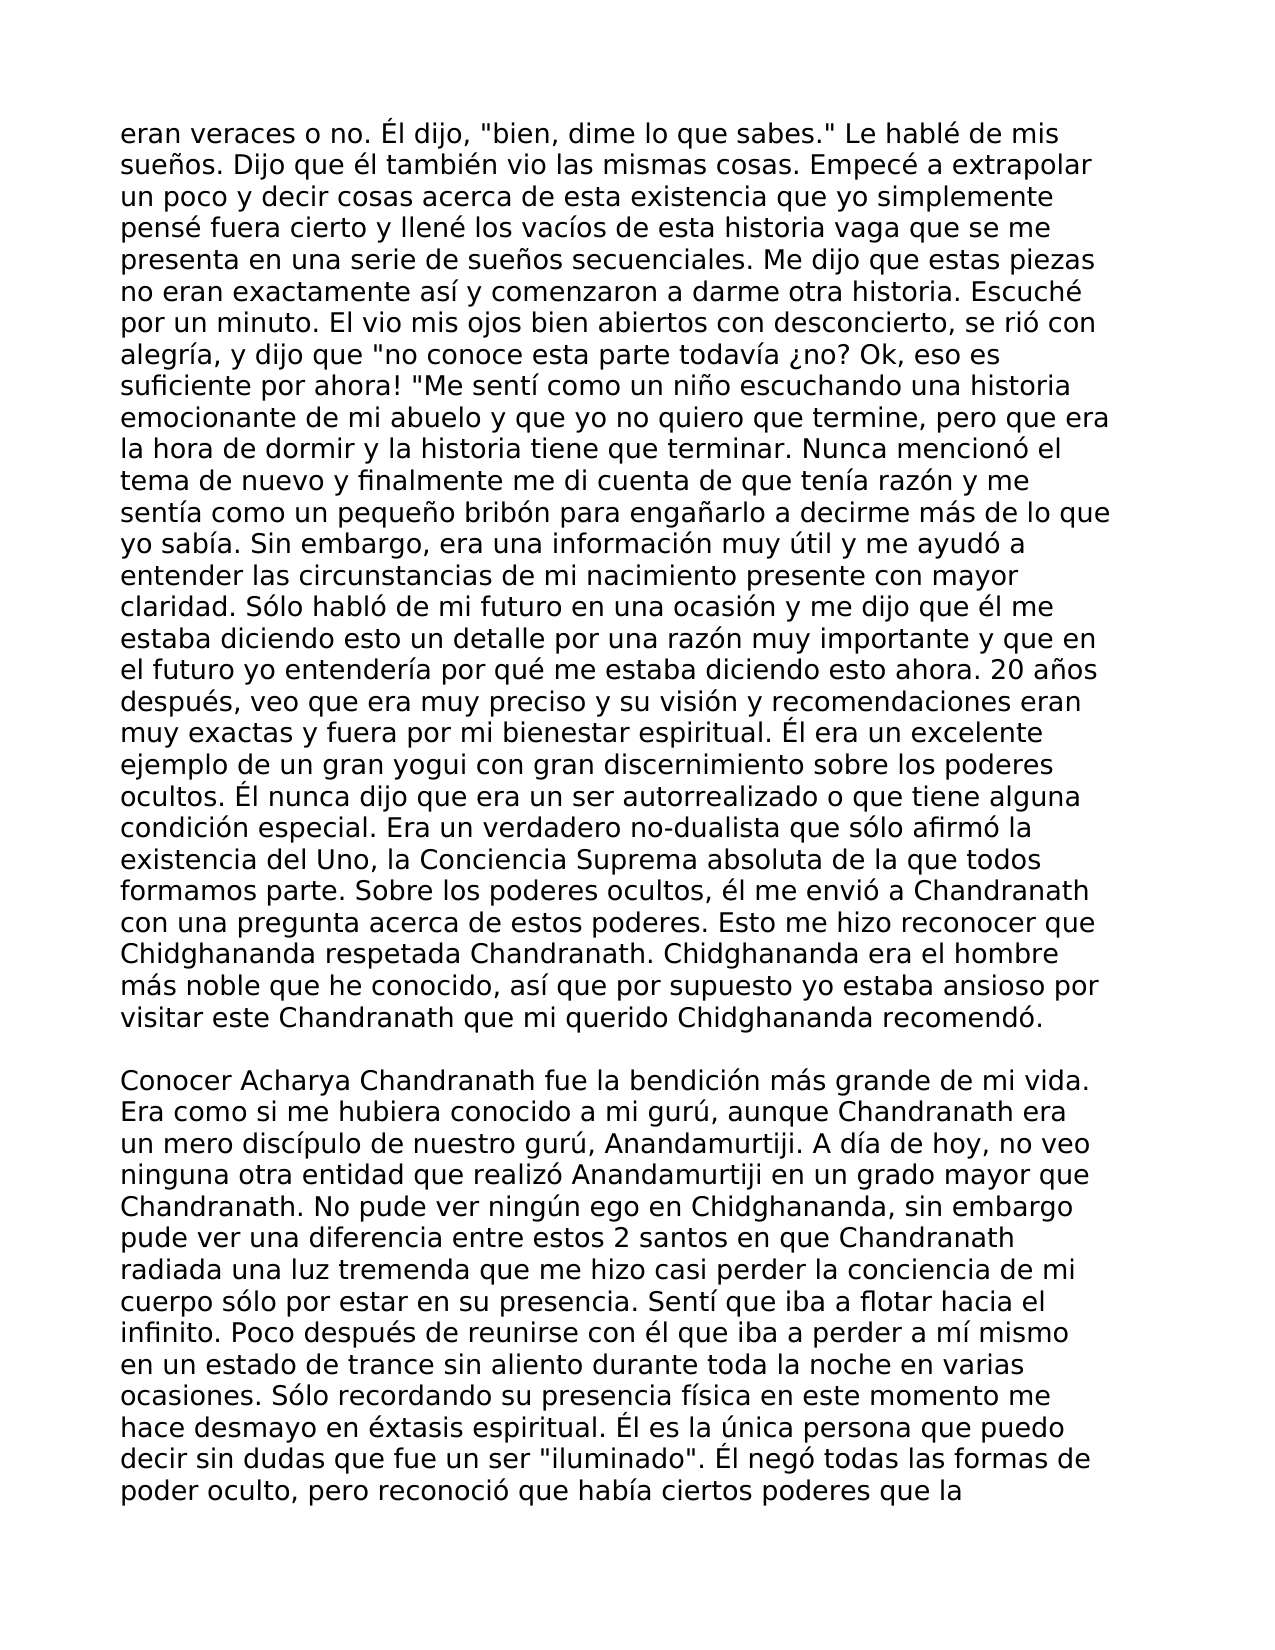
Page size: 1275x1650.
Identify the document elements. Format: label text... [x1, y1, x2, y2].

text Conocer Acharya Chandranath fue la bendición más grande de mi vida. Era como si me hubiera conocido a mi gurú, aunque Chandranath era un mero discípulo de nuestro gurú, Anandamurtiji. A día de hoy, no veo ninguna otra entidad que realizó Anandamurtiji en un grado mayor que Chandranath. No pude ver ningún ego en Chidghananda, sin embargo pude ver una diferencia entre estos 2 santos en que Chandranath radiada una luz tremenda que me hizo casi perder la conciencia de mi cuerpo sólo por estar en su presencia. Sentí que iba a flotar hacia el infinito. Poco después de reunirse con él que iba a perder a mí mismo en un estado de trance sin aliento durante toda la noche en varias ocasiones. Sólo recordando su presencia física en este momento me hace desmayo en éxtasis espiritual. Él es la única persona que puedo decir sin dudas que fue un ser "iluminado". Él negó todas las formas de poder oculto, pero reconoció que había ciertos poderes que la [120, 1065, 1093, 1507]
text eran veraces o no. Él dijo, "bien, dime lo que sabes." Le hablé de mis sueños. Dijo que él también vio las mismas cosas. Empecé a extrapolar un poco y decir cosas acerca de esta existencia que yo simplemente pensé fuera cierto y llené los vacíos de esta historia vaga que se me presenta en una serie de sueños secuenciales. Me dijo que estas piezas no eran exactamente así y comenzaron a darme otra historia. Escuché por un minuto. El vio mis ojos bien abiertos con desconcierto, se rió con alegría, y dijo que "no conoce esta parte todavía ¿no? Ok, eso es suficiente por ahora! "Me sentí como un niño escuchando una historia emocionante de mi abuelo y que yo no quiero que termine, pero que era la hora de dormir y la historia tiene que terminar. Nunca mencionó el tema de nuevo y finalmente me di cuenta de que tenía razón y me sentía como un pequeño bribón para engañarlo a decirme más de lo que yo sabía. Sin embargo, era una información muy útil y me ayudó a entender las circunstancias de mi nacimiento presente con mayor claridad. Sólo habló de mi futuro en una ocasión y me dijo que él me estaba diciendo esto un detalle por una razón muy importante y que en el futuro yo entendería por qué me estaba diciendo esto ahora. 20 años después, veo que era muy preciso y su visión y recomendaciones eran muy exactas y fuera por mi bienestar espiritual. Él era un excelente ejemplo de un gran yogui con gran discernimiento sobre los poderes ocultos. Él nunca dijo que era un ser autorrealizado o que tiene alguna condición especial. Era un verdadero no-dualista que sólo afirmó la existencia del Uno, la Conciencia Suprema absoluta de la que todos formamos parte. Sobre los poderes ocultos, él me envió a Chandranath con una pregunta acerca de estos poderes. Esto me hizo reconocer que Chidghananda respetada Chandranath. Chidghananda era el hombre más noble que he conocido, así que por supuesto yo estaba ansioso por visitar este Chandranath que mi querido Chidghananda recomendó. [120, 118, 1119, 1033]
